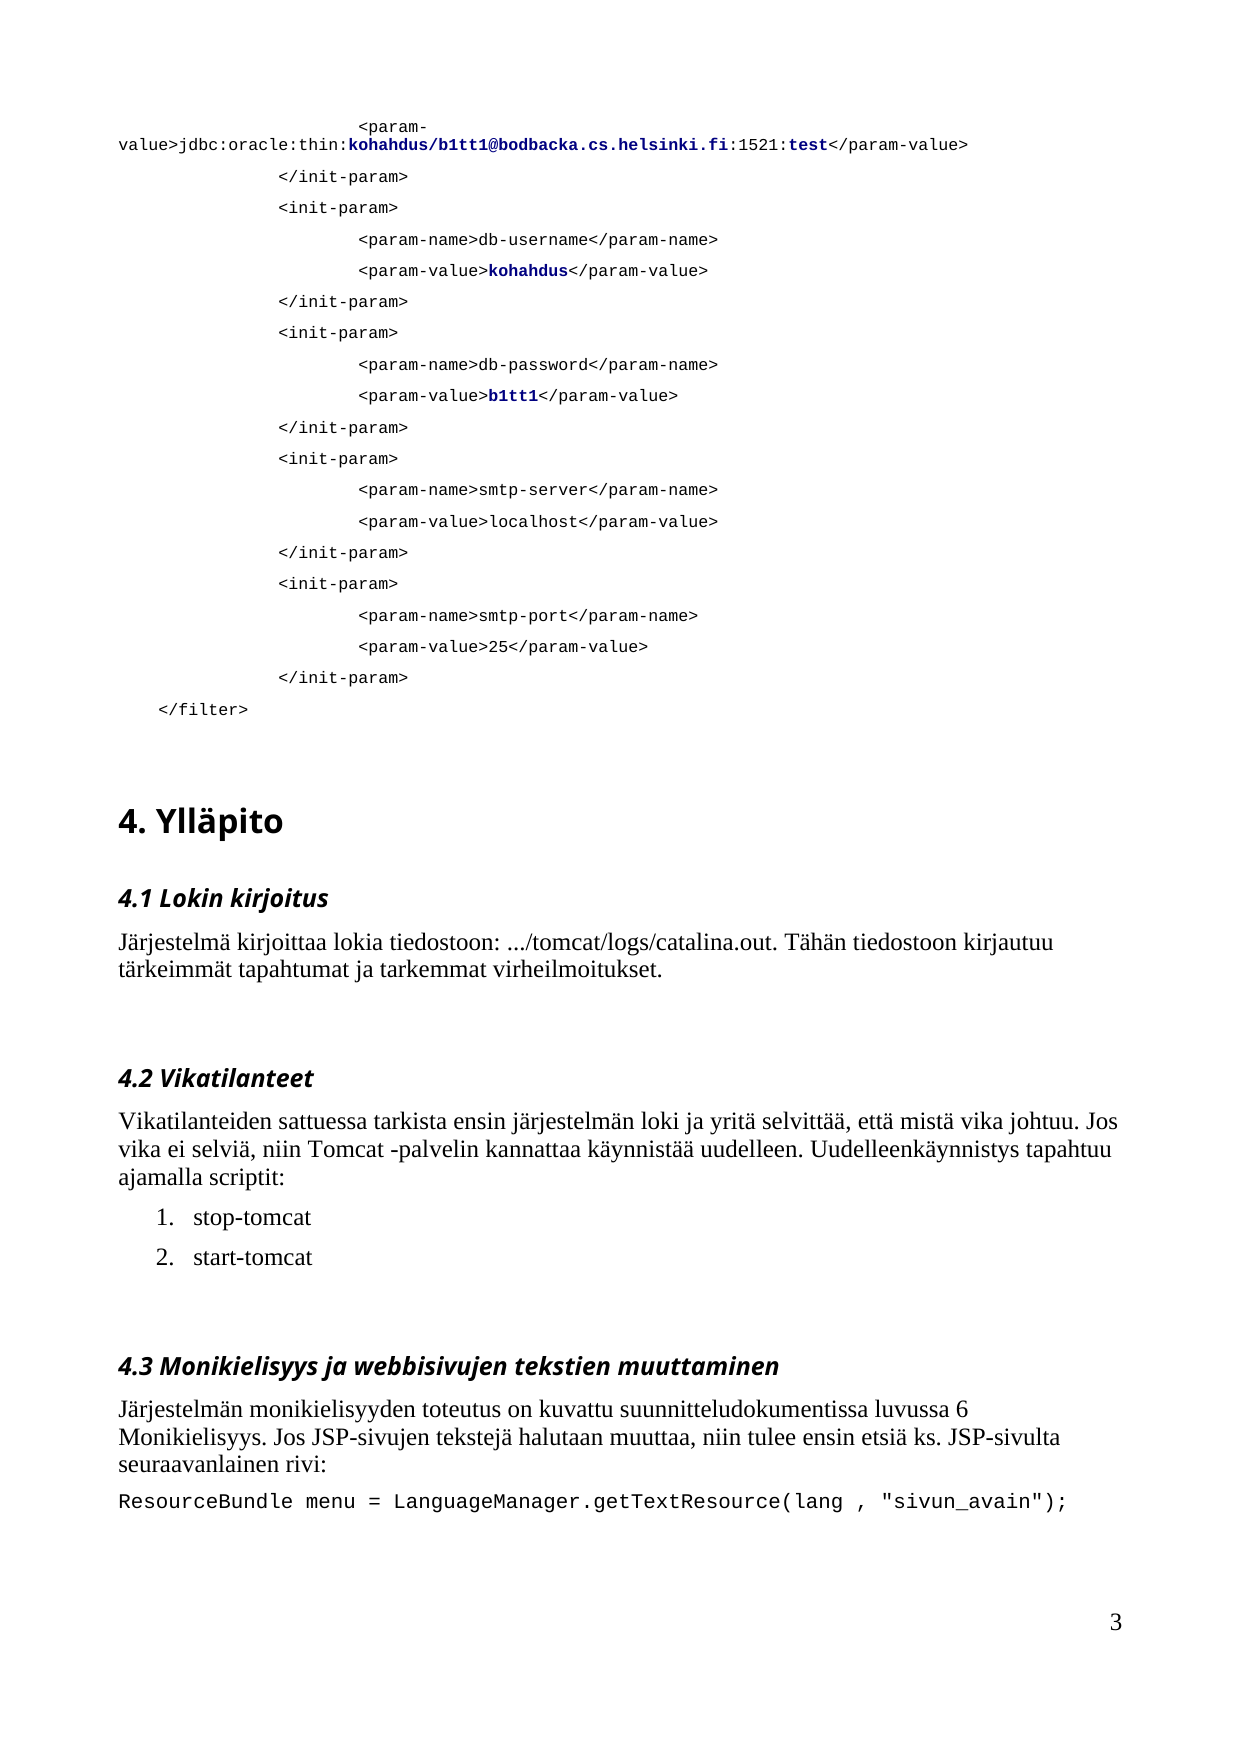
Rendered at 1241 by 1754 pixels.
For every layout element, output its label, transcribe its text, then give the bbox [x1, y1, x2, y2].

subtitle 4. Ylläpito [118, 798, 1122, 844]
text Järjestelmän monikielisyyden toteutus on kuvattu suunnitteludokumentissa luvussa 6 Monikielisyys. Jos JSP-sivujen tekstejä halutaan muuttaa, niin tulee ensin etsiä ks. JSP-sivulta seuraavanlainen rivi: [118, 1395, 1122, 1478]
list start-tomcat [156, 1243, 1122, 1271]
text </init-param> [118, 294, 1122, 313]
text </filter> [118, 701, 1122, 720]
subtitle 4.1 Lokin kirjoitus [118, 881, 1122, 915]
subtitle 4.2 Vikatilanteet [118, 1061, 1122, 1095]
text <param-value>kohahdus</param-value> [118, 262, 1122, 281]
text <param-name>smtp-port</param-name> [118, 607, 1122, 626]
text <param-name>smtp-server</param-name> [118, 482, 1122, 501]
text ResourceBundle menu = LanguageManager.getTextResource(lang , "sivun_avain"); [118, 1491, 1122, 1514]
text <param-name>db-username</param-name> [118, 231, 1122, 250]
text </init-param> [118, 419, 1122, 438]
text <param-name>db-password</param-name> [118, 356, 1122, 375]
text </init-param> [118, 670, 1122, 689]
subtitle 4.3 Monikielisyys ja webbisivujen tekstien muuttaminen [118, 1349, 1122, 1383]
list stop-tomcat [156, 1203, 1122, 1231]
text <init-param> [118, 576, 1122, 595]
text <init-param> [118, 325, 1122, 344]
text </init-param> [118, 544, 1122, 563]
text Järjestelmä kirjoittaa lokia tiedostoon: .../tomcat/logs/catalina.out. Tähän tiedostoon kirjautuu tärkeimmät tapahtumat ja tarkemmat virheilmoitukset. [118, 928, 1122, 983]
text <init-param> [118, 451, 1122, 469]
text <param-value>25</param-value> [118, 639, 1122, 657]
text <param-value>localhost</param-value> [118, 513, 1122, 532]
text <param-value>b1tt1</param-value> [118, 388, 1122, 407]
text <init-param> [118, 200, 1122, 218]
text <param-value>jdbc:oracle:thin:kohahdus/b1tt1@bodbacka.cs.helsinki.fi:1521:test</param-value> [118, 118, 1122, 156]
text Vikatilanteiden sattuessa tarkista ensin järjestelmän loki ja yritä selvittää, että mistä vika johtuu. Jos vika ei selviä, niin Tomcat -palvelin kannattaa käynnistää uudelleen. Uudelleenkäynnistys tapahtuu ajamalla scriptit: [118, 1107, 1122, 1191]
text </init-param> [118, 168, 1122, 187]
